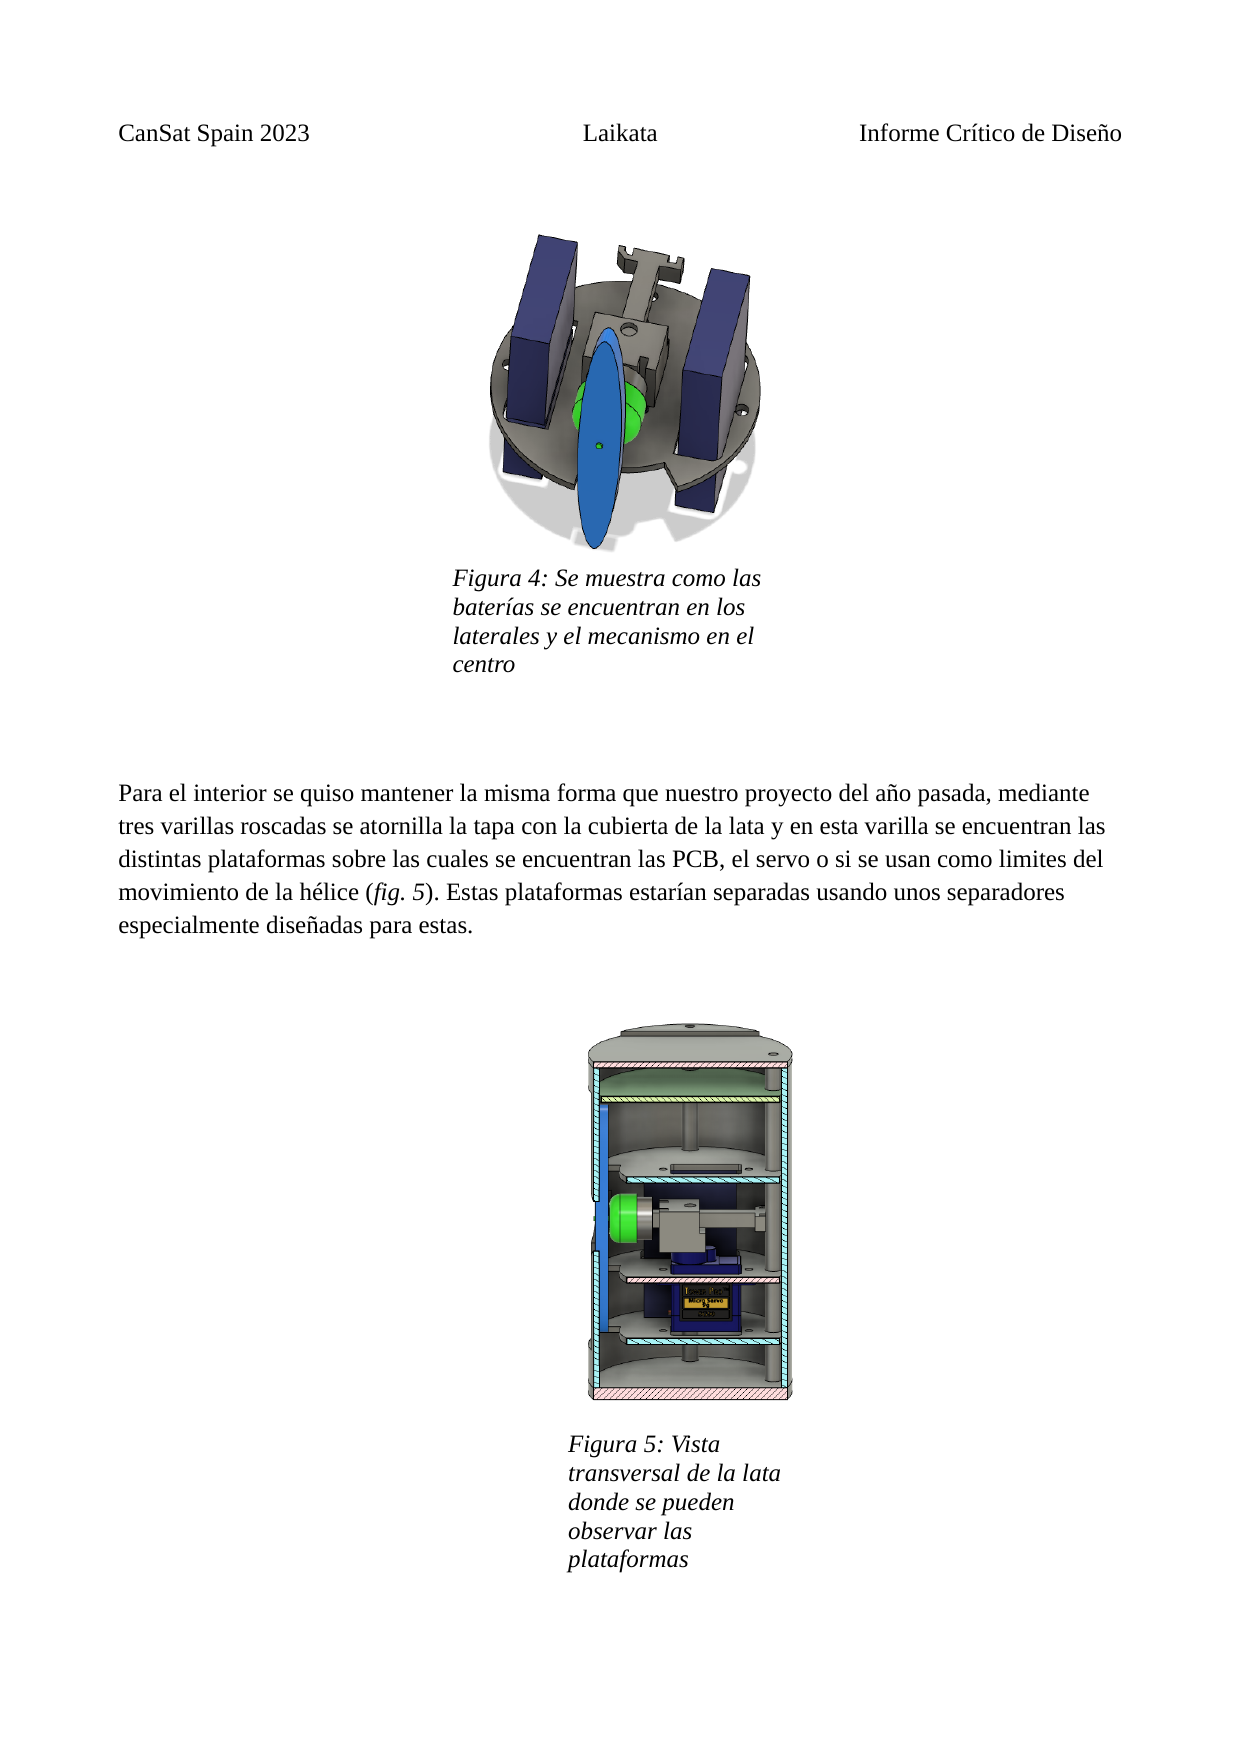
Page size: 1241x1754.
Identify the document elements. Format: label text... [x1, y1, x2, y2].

text Figura 5: Vista transversal de la lata donde se pueden observar las plataformas [568, 1430, 806, 1573]
text Para el interior se quiso mantener la misma forma que nuestro proyecto del año pasada, mediante tres varillas roscadas se atornilla la tapa con la cubierta de la lata y en esta varilla se encuentran las distintas plataformas sobre las cuales se encuentran las PCB, el servo o si se usan como limites del movimiento de la hélice (fig. 5). Estas plataformas estarían separadas usando unos separadores especialmente diseñadas para estas. [118, 778, 1122, 939]
text Figura 4: Se muestra como las baterías se encuentran en los laterales y el mecanismo en el centro [452, 564, 788, 678]
picture [567, 999, 806, 1430]
picture [452, 188, 789, 564]
